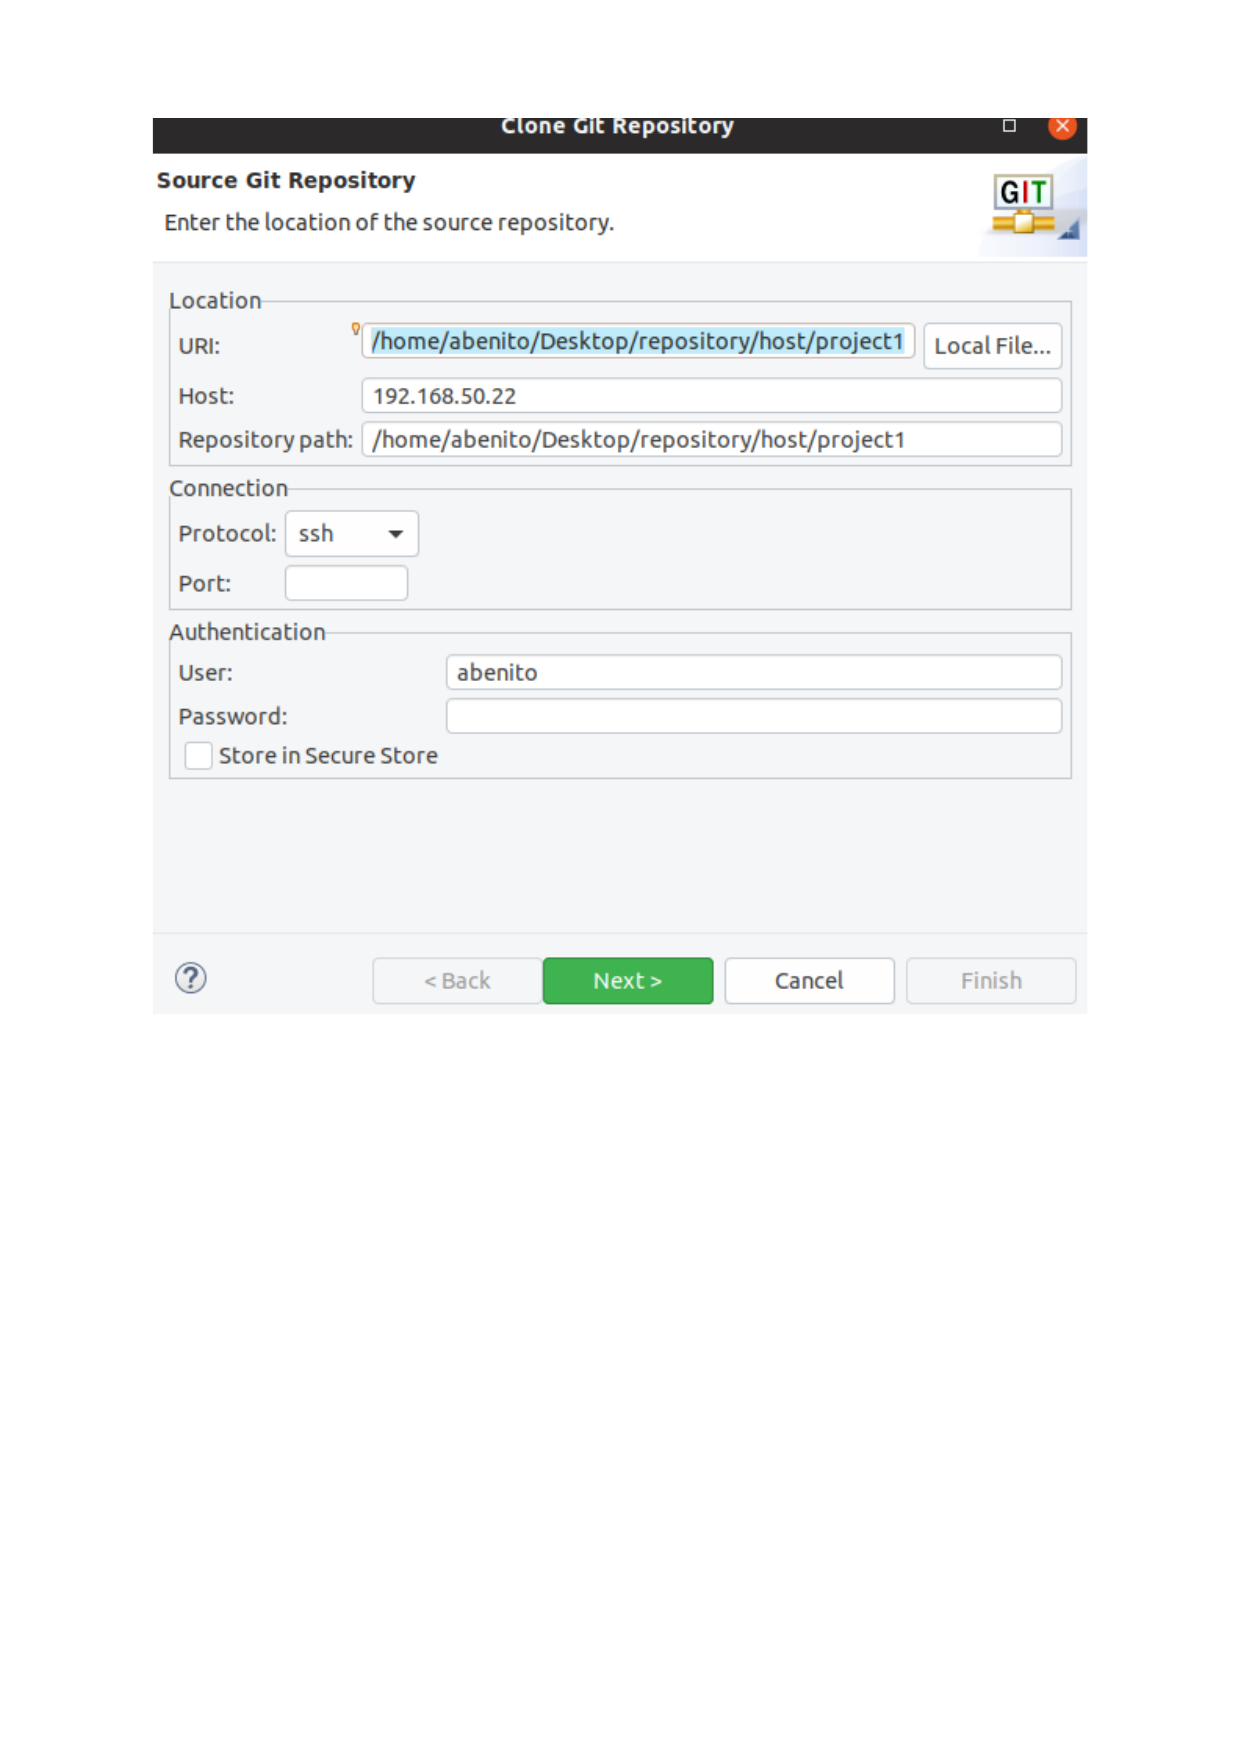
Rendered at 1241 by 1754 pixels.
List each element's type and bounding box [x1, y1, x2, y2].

picture [152, 118, 1088, 1014]
